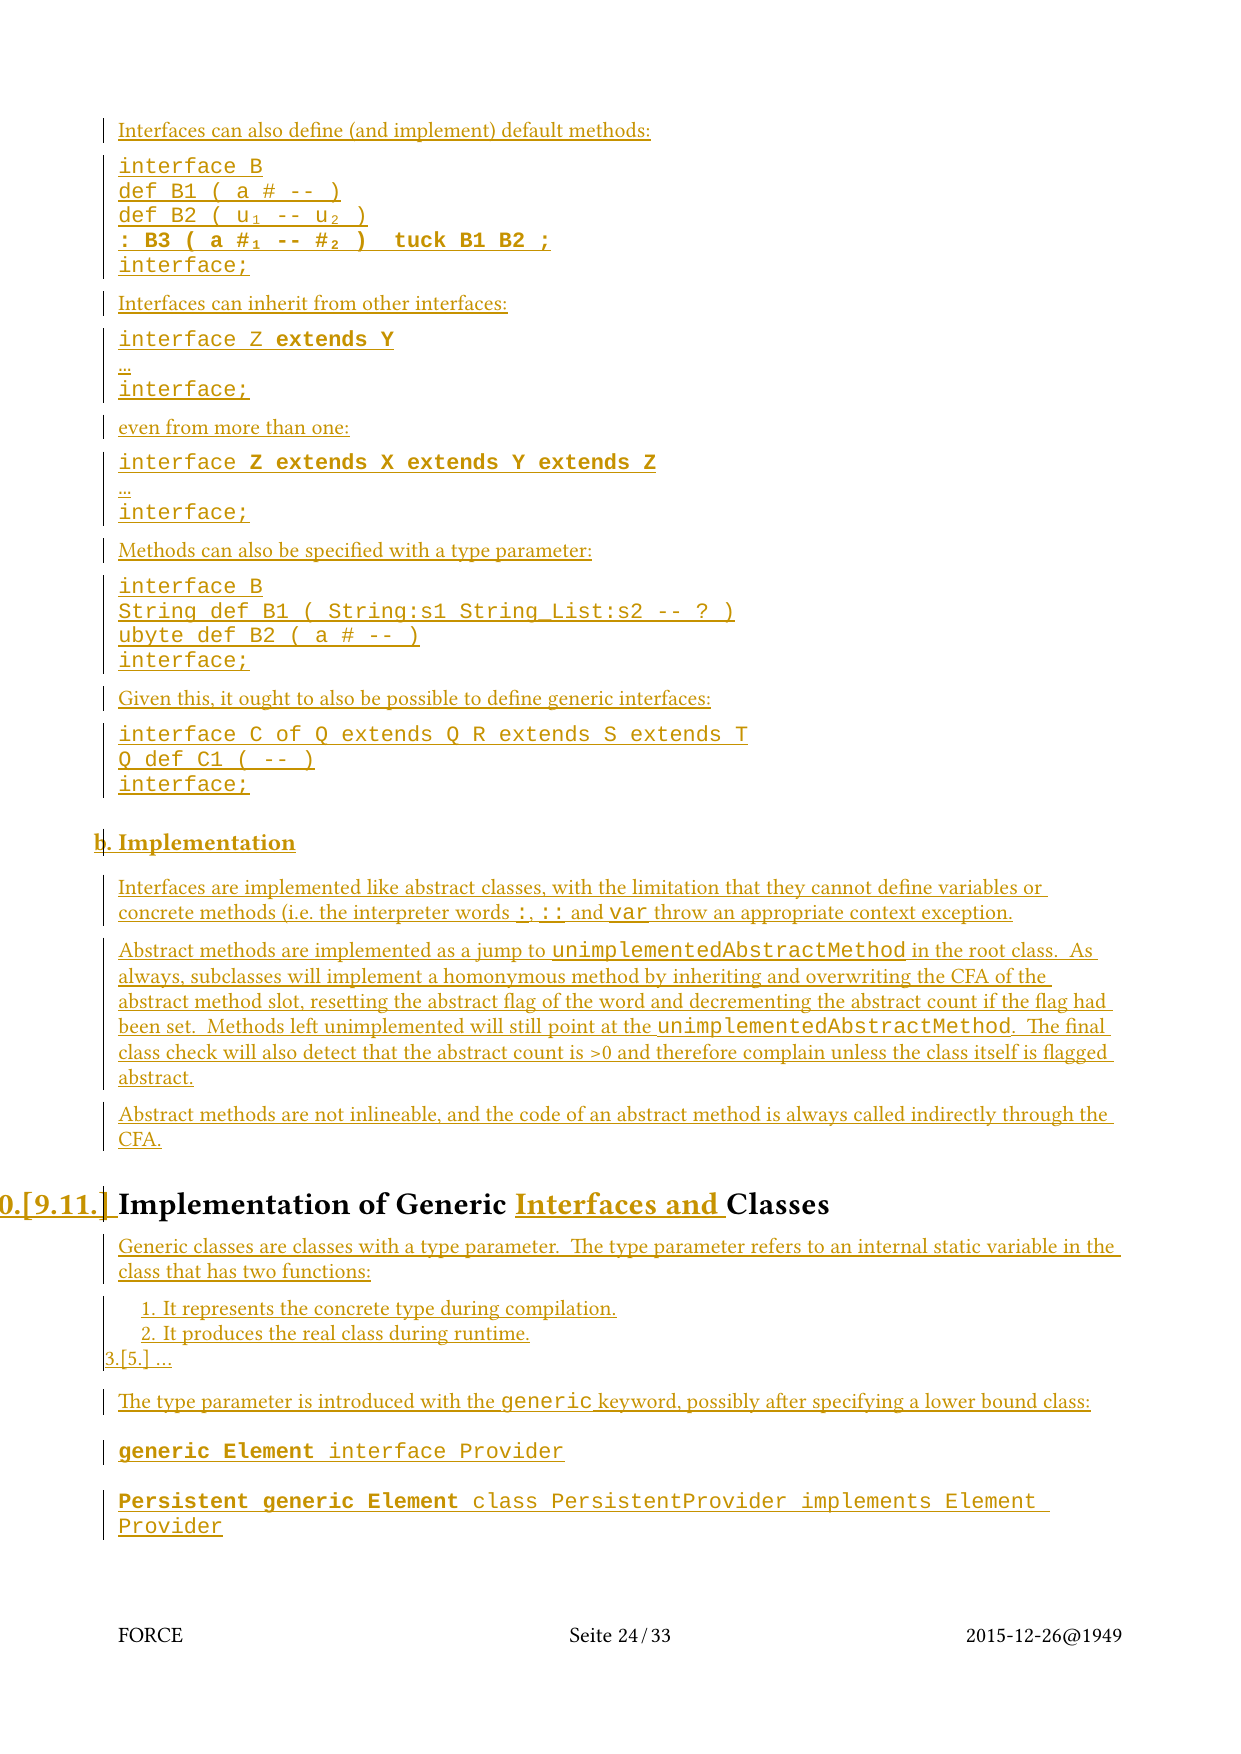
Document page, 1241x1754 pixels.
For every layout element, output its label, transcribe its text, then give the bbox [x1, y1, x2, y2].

text Given this, it ought to also be possible to define generic interfaces: [118, 686, 1122, 711]
text Persistent generic Element class PersistentProvider implements Element Provider [118, 1490, 1122, 1539]
list … [156, 1346, 1122, 1371]
text interface Z extends Y … interface; [118, 328, 1122, 402]
list It produces the real class during runtime. [156, 1321, 1122, 1346]
text Abstract methods are not inlineable, and the code of an abstract method is always called indirectly through the CFA. [118, 1102, 1122, 1151]
text interface B def B1 ( a # -- ) def B2 ( u₁ -- u₂ ) : B3 ( a #₁ -- #₂ ) tuck B1 B2 ; interface; [118, 155, 1122, 279]
text Interfaces can inherit from other interfaces: [118, 291, 1122, 316]
text even from more than one: [118, 414, 1122, 439]
subtitle Implementation of Generic Interfaces and Classes [118, 1186, 1122, 1222]
text The type parameter is introduced with the generic keyword, possibly after specifying a lower bound class: [118, 1389, 1122, 1415]
text interface Z extends X extends Y extends Z … interface; [118, 452, 1122, 526]
subtitle Implementation [118, 829, 1122, 856]
list It represents the concrete type during compilation. [156, 1296, 1122, 1321]
text Abstract methods are implemented as a jump to unimplementedAbstractMethod in the root class. As always, subclasses will implement a homonymous method by inheriting and overwriting the CFA of the abstract method slot, resetting the abstract flag of the word and decrementing the abstract count if the flag had been set. Methods left unimplemented will still point at the unimplementedAbstractMethod. The final class check will also detect that the abstract count is > 0 and therefore complain unless the class itself is flagged abstract. [118, 938, 1122, 1089]
text Generic classes are classes with a type parameter. The type parameter refers to an internal static variable in the class that has two functions: [118, 1234, 1122, 1284]
text Methods can also be specified with a type parameter: [118, 538, 1122, 563]
text interface C of Q extends Q R extends S extends T Q def C1 ( -- ) interface; [118, 723, 1122, 798]
text interface B String def B1 ( String:s1 String_List:s2 -- ? ) ubyte def B2 ( a # -- ) interface; [118, 575, 1122, 674]
text Interfaces are implemented like abstract classes, with the limitation that they cannot define variables or concrete methods (i. e. the interpreter words :, :: and var throw an appropriate context exception. [118, 874, 1122, 926]
text generic Element interface Provider [118, 1440, 1122, 1465]
text Interfaces can also define (and implement) default methods: [118, 118, 1122, 143]
